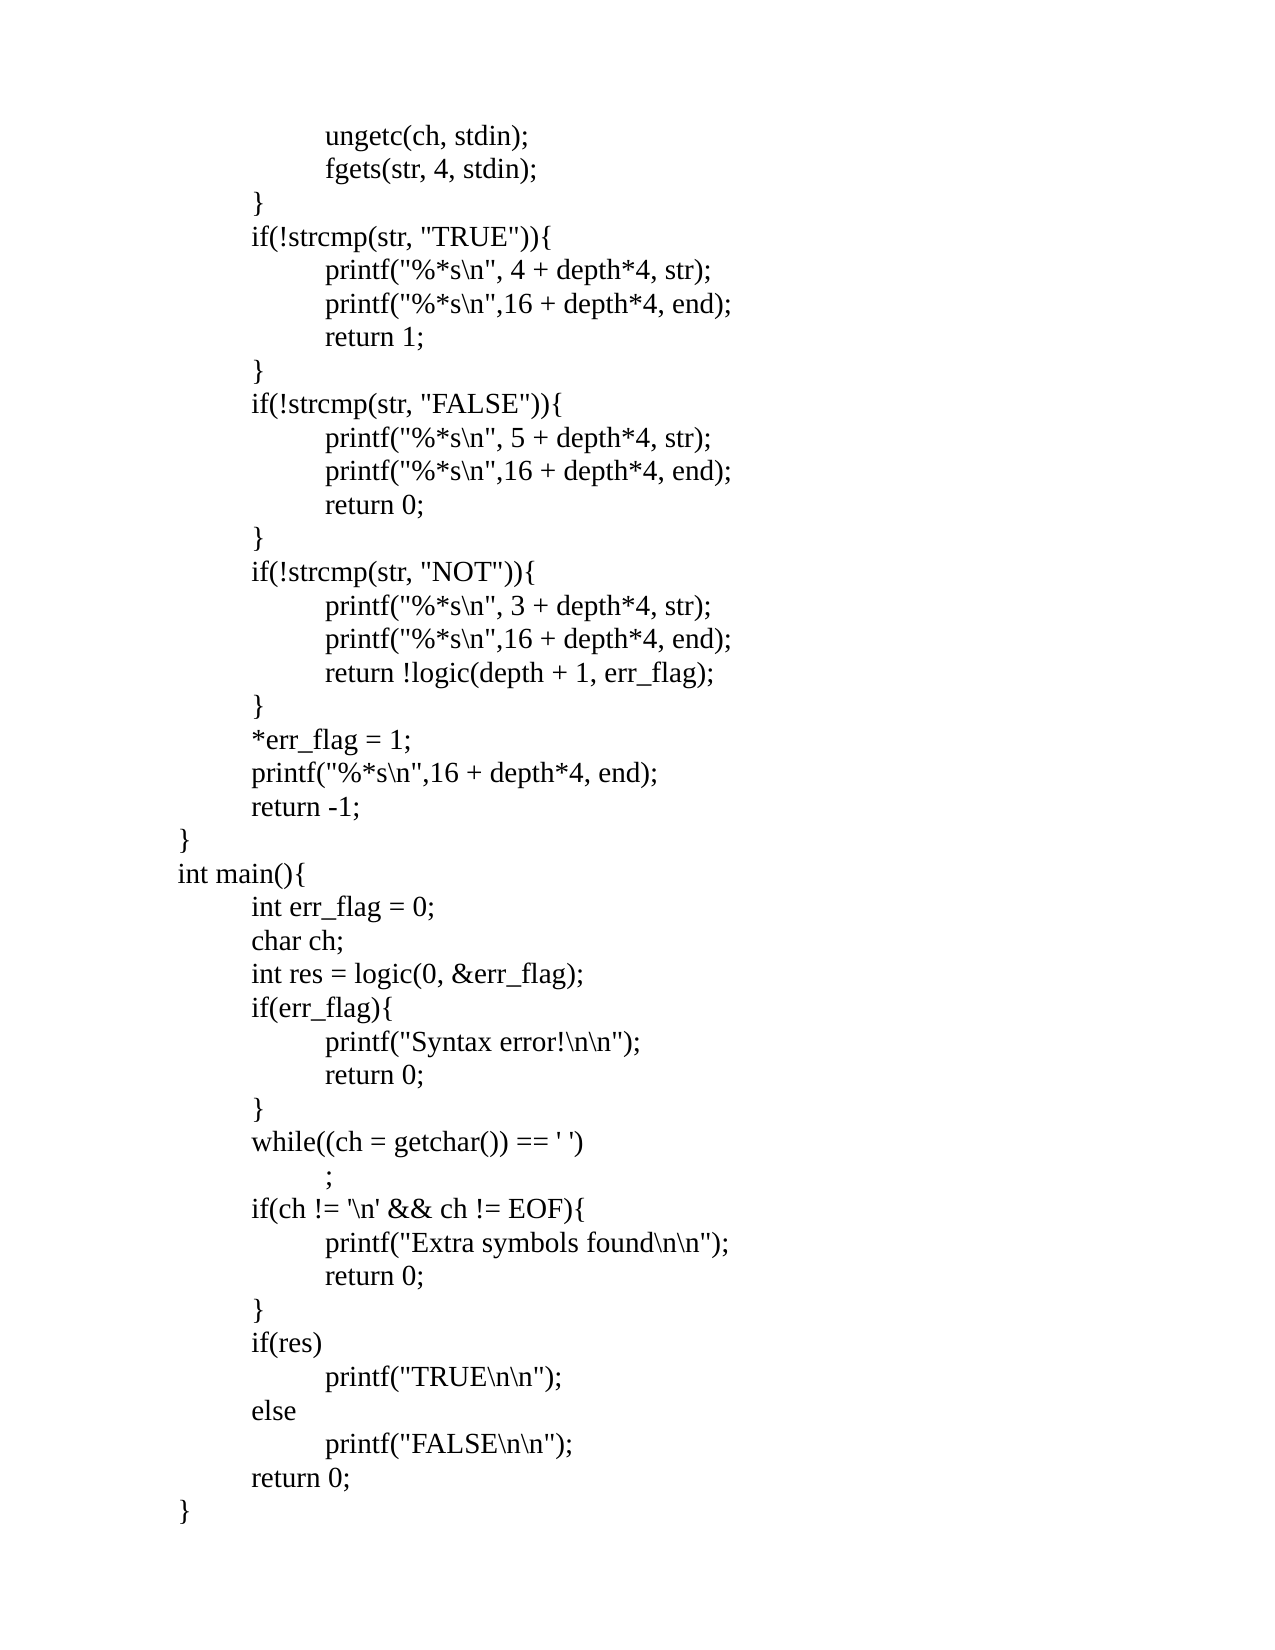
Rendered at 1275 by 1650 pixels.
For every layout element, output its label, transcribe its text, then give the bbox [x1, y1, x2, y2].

text else [177, 1393, 1186, 1426]
text if(!strcmp(str, "TRUE")){ [177, 219, 1186, 252]
text } [177, 1493, 1186, 1527]
text return !logic(depth + 1, err_flag); [177, 655, 1186, 688]
text if(!strcmp(str, "NOT")){ [177, 554, 1186, 588]
text ; [177, 1158, 1186, 1191]
text if(!strcmp(str, "FALSE")){ [177, 386, 1186, 420]
text } [177, 688, 1186, 722]
text printf("%*s\n",16 + depth*4, end); [177, 755, 1186, 789]
text printf("Extra symbols found\n\n"); [177, 1225, 1186, 1258]
text printf("FALSE\n\n"); [177, 1426, 1186, 1460]
text printf("%*s\n",16 + depth*4, end); [177, 453, 1186, 487]
text printf("%*s\n",16 + depth*4, end); [177, 621, 1186, 655]
text } [177, 185, 1186, 219]
text while((ch = getchar()) == ' ') [177, 1124, 1186, 1158]
text printf("%*s\n", 4 + depth*4, str); [177, 252, 1186, 286]
text printf("%*s\n", 3 + depth*4, str); [177, 588, 1186, 621]
text printf("TRUE\n\n"); [177, 1359, 1186, 1393]
text return 0; [177, 1460, 1186, 1493]
text return 0; [177, 487, 1186, 521]
text } [177, 521, 1186, 554]
text return 1; [177, 319, 1186, 353]
text return -1; [177, 789, 1186, 822]
text ungetc(ch, stdin); [177, 118, 1186, 152]
text } [177, 1292, 1186, 1326]
text char ch; [177, 923, 1186, 957]
text return 0; [177, 1057, 1186, 1091]
text printf("%*s\n", 5 + depth*4, str); [177, 420, 1186, 453]
text if(res) [177, 1326, 1186, 1359]
text } [177, 353, 1186, 386]
text int err_flag = 0; [177, 889, 1186, 923]
text if(err_flag){ [177, 990, 1186, 1024]
text *err_flag = 1; [177, 722, 1186, 755]
text } [177, 822, 1186, 856]
text return 0; [177, 1258, 1186, 1292]
text printf("Syntax error!\n\n"); [177, 1024, 1186, 1057]
text fgets(str, 4, stdin); [177, 152, 1186, 185]
text if(ch != '\n' && ch != EOF){ [177, 1191, 1186, 1225]
text int main(){ [177, 856, 1186, 889]
text printf("%*s\n",16 + depth*4, end); [177, 286, 1186, 319]
text int res = logic(0, &err_flag); [177, 957, 1186, 990]
text } [177, 1091, 1186, 1124]
